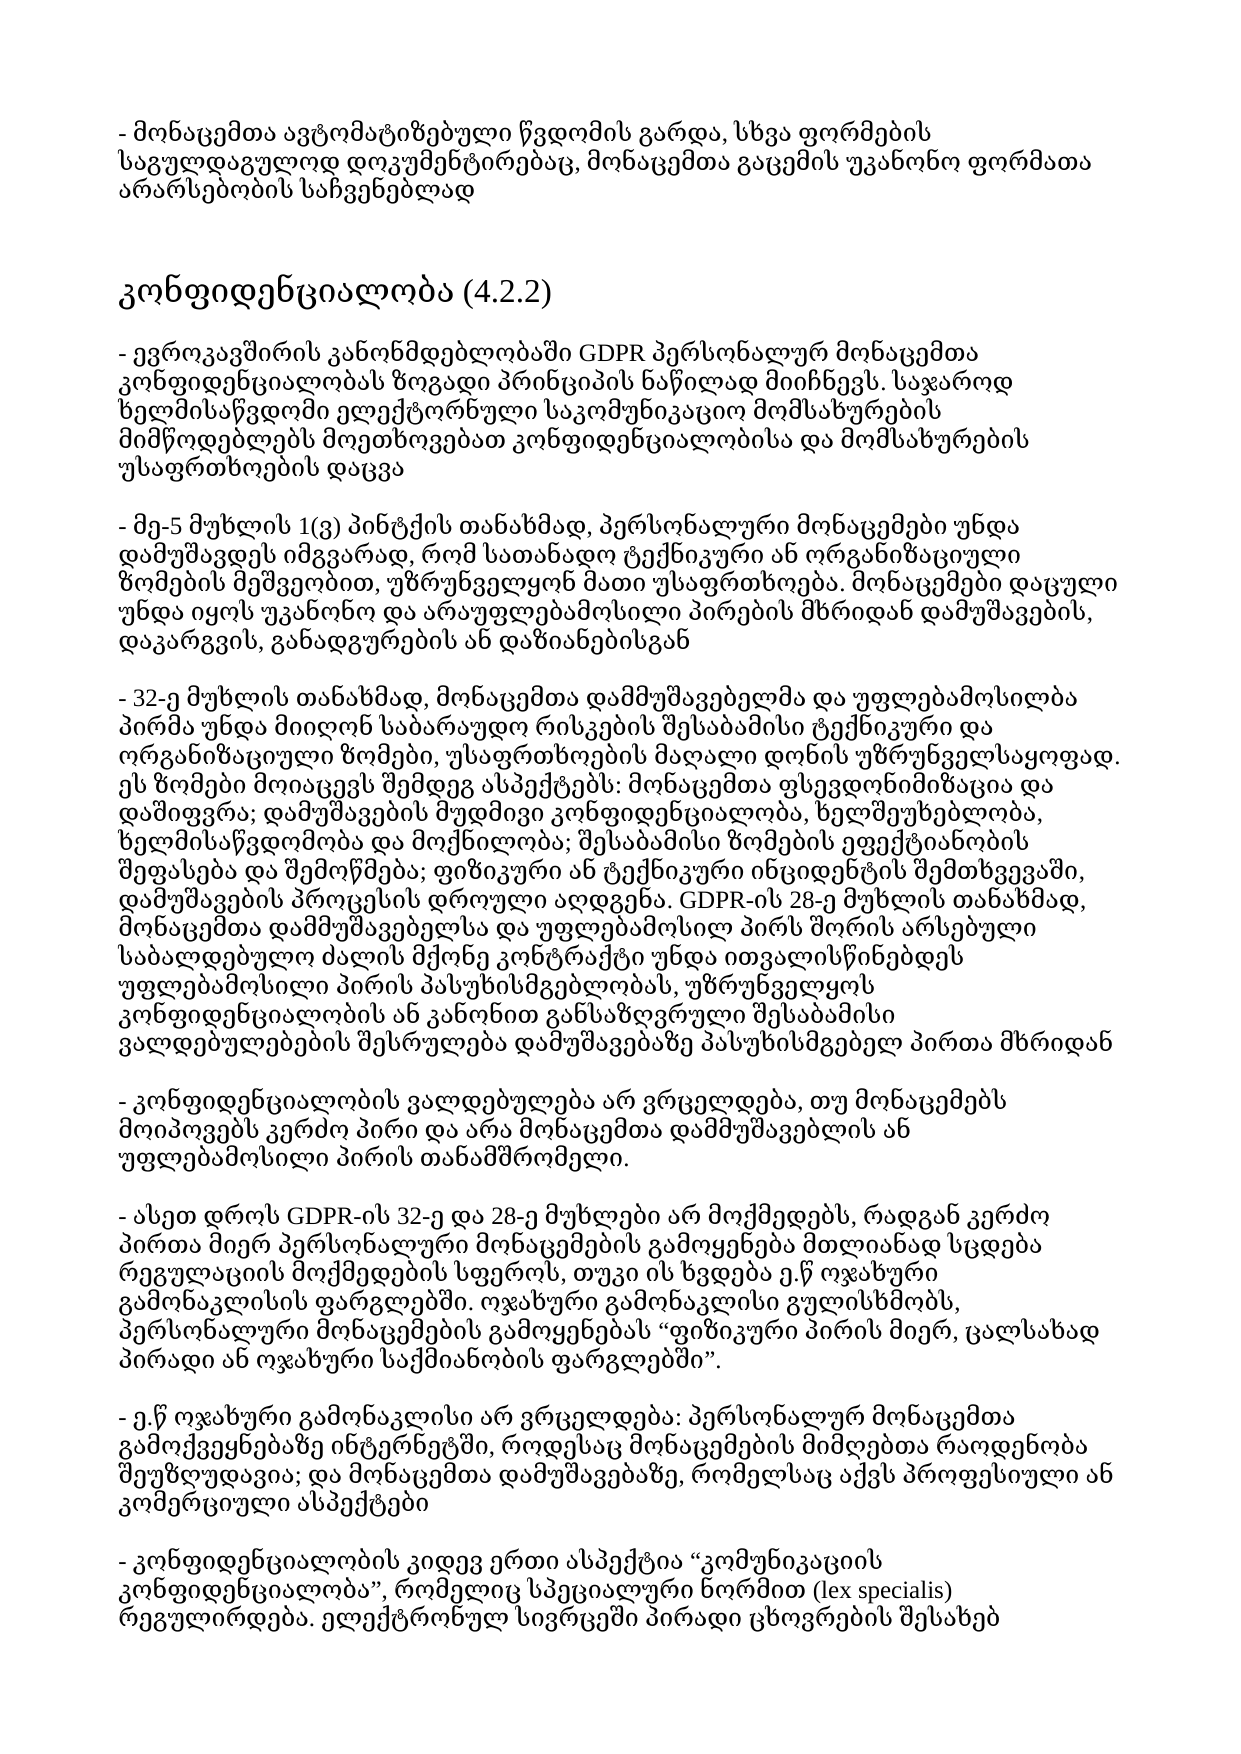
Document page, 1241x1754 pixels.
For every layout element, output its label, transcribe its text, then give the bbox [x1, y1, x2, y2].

text - მონაცემთა ავტომატიზებული წვდომის გარდა, სხვა ფორმების საგულდაგულოდ დოკუმენტირებაც, მონაცემთა გაცემის უკანონო ფორმათა არარსებობის საჩვენებლად [118, 118, 1122, 204]
text - კონფიდენციალობის კიდევ ერთი ასპექტია “კომუნიკაციის კონფიდენციალობა”, რომელიც სპეციალური ნორმით (lex specialis) რეგულირდება. ელექტრონულ სივრცეში პირადი ცხოვრების შესახებ [118, 1546, 1122, 1632]
text - 32-ე მუხლის თანახმად, მონაცემთა დამმუშავებელმა და უფლებამოსილბა პირმა უნდა მიიღონ საბარაუდო რისკების შესაბამისი ტექნიკური და ორგანიზაციული ზომები, უსაფრთხოების მაღალი დონის უზრუნველსაყოფად. ეს ზომები მოიაცევს შემდეგ ასპექტებს: მონაცემთა ფსევდონიმიზაცია და დაშიფვრა; დამუშავების მუდმივი კონფიდენციალობა, ხელშეუხებლობა, ხელმისაწვდომობა და მოქნილობა; შესაბამისი ზომების ეფექტიანობის შეფასება და შემოწმება; ფიზიკური ან ტექნიკური ინციდენტის შემთხვევაში, დამუშავების პროცესის დროული აღდგენა. GDPR-ის 28-ე მუხლის თანახმად, მონაცემთა დამმუშავებელსა და უფლებამოსილ პირს შორის არსებული საბალდებულო ძალის მქონე კონტრაქტი უნდა ითვალისწინებდეს უფლებამოსილი პირის პასუხისმგებლობას, უზრუნველყოს კონფიდენციალობის ან კანონით განსაზღვრული შესაბამისი ვალდებულებების შესრულება დამუშავებაზე პასუხისმგებელ პირთა მხრიდან [118, 683, 1122, 1057]
text - ე.წ ოჯახური გამონაკლისი არ ვრცელდება: პერსონალურ მონაცემთა გამოქვეყნებაზე ინტერნეტში, როდესაც მონაცემების მიმღებთა რაოდენობა შეუზღუდავია; და მონაცემთა დამუშავებაზე, რომელსაც აქვს პროფესიული ან კომერციული ასპექტები [118, 1402, 1122, 1517]
text კონფიდენციალობა (4.2.2) [118, 271, 1122, 310]
text - მე-5 მუხლის 1(ვ) პინტქის თანახმად, პერსონალური მონაცემები უნდა დამუშავდეს იმგვარად, რომ სათანადო ტექნიკური ან ორგანიზაციული ზომების მეშვეობით, უზრუნველყონ მათი უსაფრთხოება. მონაცემები დაცული უნდა იყოს უკანონო და არაუფლებამოსილი პირების მხრიდან დამუშავების, დაკარგვის, განადგურების ან დაზიანებისგან [118, 511, 1122, 655]
text - ასეთ დროს GDPR-ის 32-ე და 28-ე მუხლები არ მოქმედებს, რადგან კერძო პირთა მიერ პერსონალური მონაცემების გამოყენება მთლიანად სცდება რეგულაციის მოქმედების სფეროს, თუკი ის ხვდება ე.წ ოჯახური გამონაკლისის ფარგლებში. ოჯახური გამონაკლისი გულისხმობს, პერსონალური მონაცემების გამოყენებას “ფიზიკური პირის მიერ, ცალსახად პირადი ან ოჯახური საქმიანობის ფარგლებში”. [118, 1201, 1122, 1373]
text - კონფიდენციალობის ვალდებულება არ ვრცელდება, თუ მონაცემებს მოიპოვებს კერძო პირი და არა მონაცემთა დამმუშავებლის ან უფლებამოსილი პირის თანამშრომელი. [118, 1086, 1122, 1172]
text - ევროკავშირის კანონმდებლობაში GDPR პერსონალურ მონაცემთა კონფიდენციალობას ზოგადი პრინციპის ნაწილად მიიჩნევს. საჯაროდ ხელმისაწვდომი ელექტორნული საკომუნიკაციო მომსახურების მიმწოდებლებს მოეთხოვებათ კონფიდენციალობისა და მომსახურების უსაფრთხოების დაცვა [118, 338, 1122, 482]
